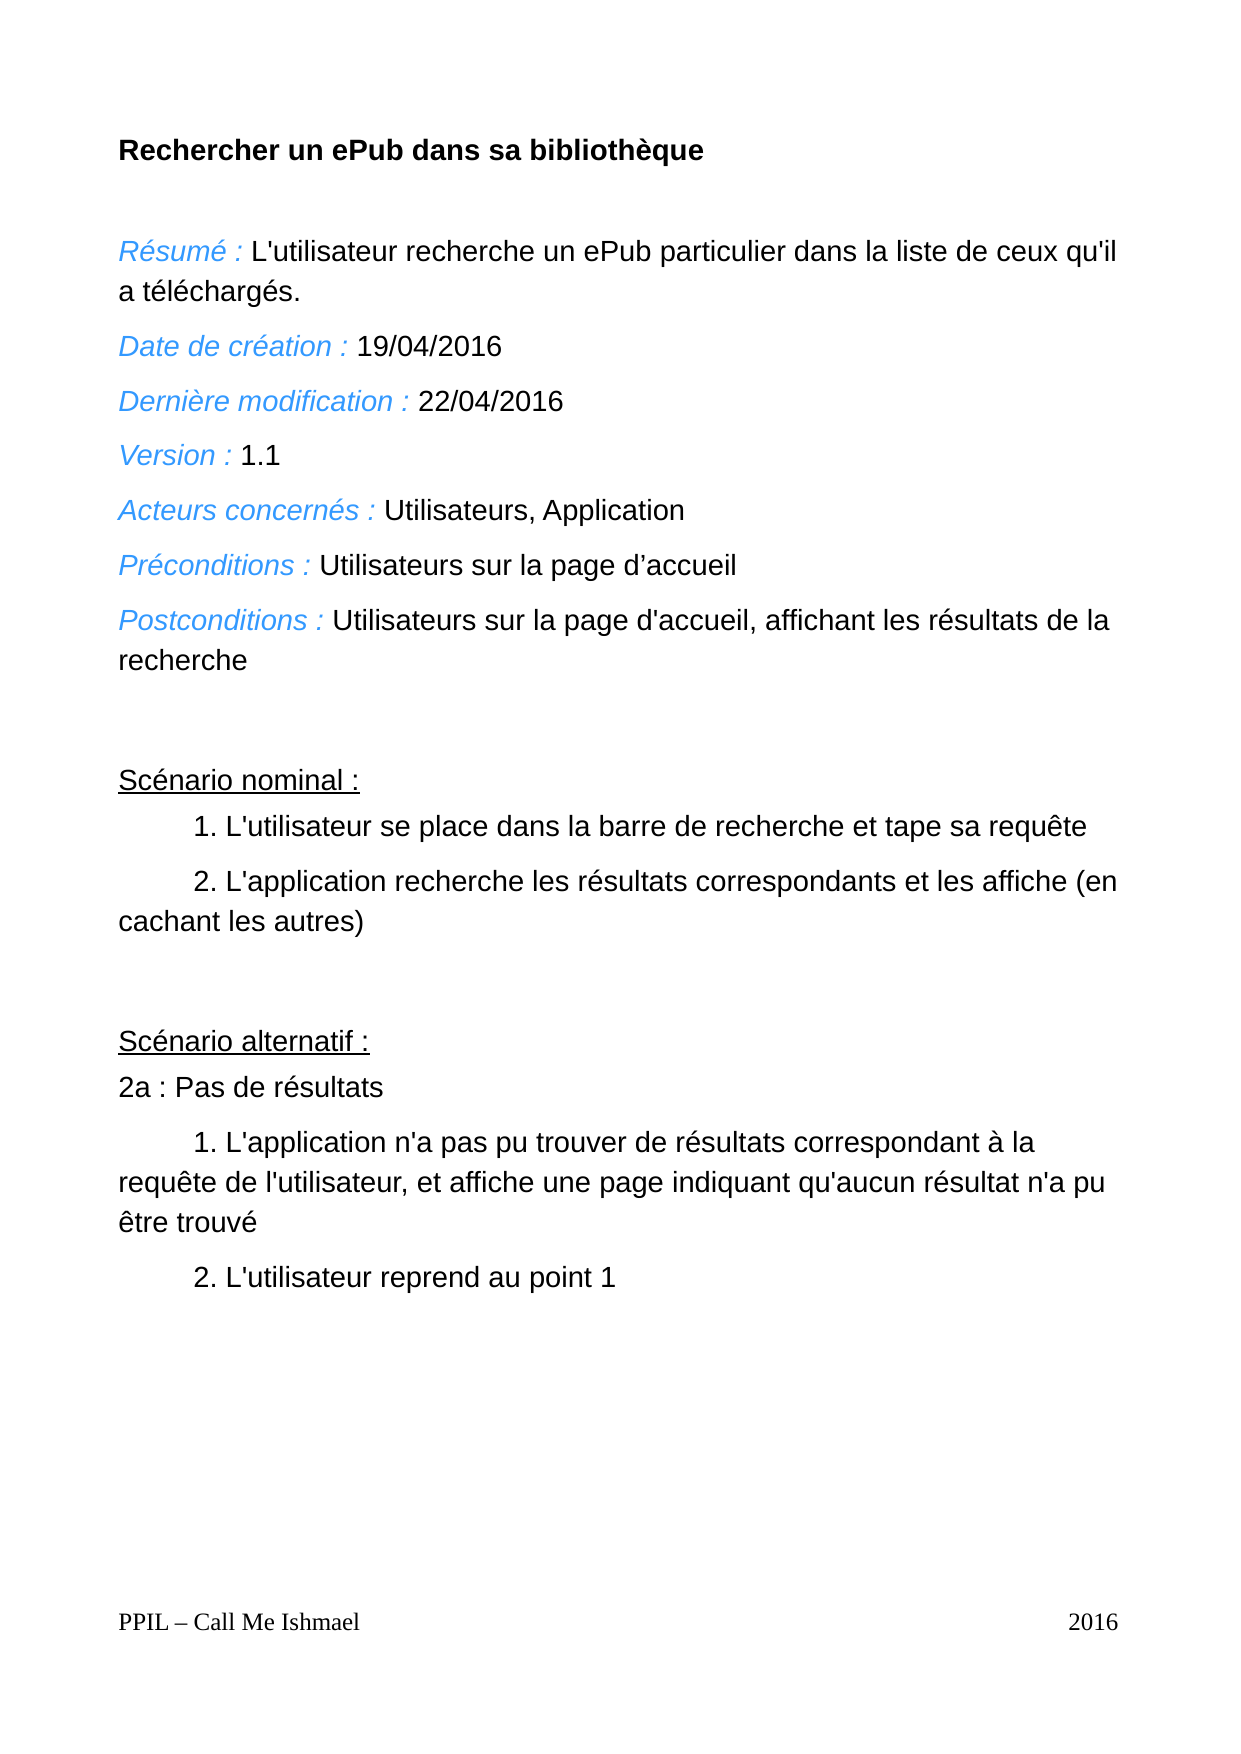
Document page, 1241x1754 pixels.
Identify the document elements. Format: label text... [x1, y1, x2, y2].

text Résumé : L'utilisateur recherche un ePub particulier dans la liste de ceux qu'il a téléchargés. [118, 234, 1122, 307]
text Acteurs concernés : Utilisateurs, Application [118, 493, 1122, 527]
subtitle Scénario alternatif : [118, 1024, 1122, 1057]
text 2. L'application recherche les résultats correspondants et les affiche (en cachant les autres) [118, 864, 1122, 937]
text 2a : Pas de résultats [118, 1070, 1122, 1103]
text 2. L'utilisateur reprend au point 1 [118, 1260, 1122, 1293]
text 1. L'application n'a pas pu trouver de résultats correspondant à la requête de l'utilisateur, et affiche une page indiquant qu'aucun résultat n'a pu être trouvé [118, 1125, 1122, 1239]
text Date de création : 19/04/2016 [118, 329, 1122, 362]
text Version : 1.1 [118, 438, 1122, 472]
text Postconditions : Utilisateurs sur la page d'accueil, affichant les résultats de la recherche [118, 603, 1122, 676]
subtitle Rechercher un ePub dans sa bibliothèque [118, 133, 1122, 166]
text 1. L'utilisateur se place dans la barre de recherche et tape sa requête [118, 809, 1122, 842]
text Dernière modification : 22/04/2016 [118, 383, 1122, 417]
text Préconditions : Utilisateurs sur la page d’accueil [118, 548, 1122, 581]
subtitle Scénario nominal : [118, 763, 1122, 796]
